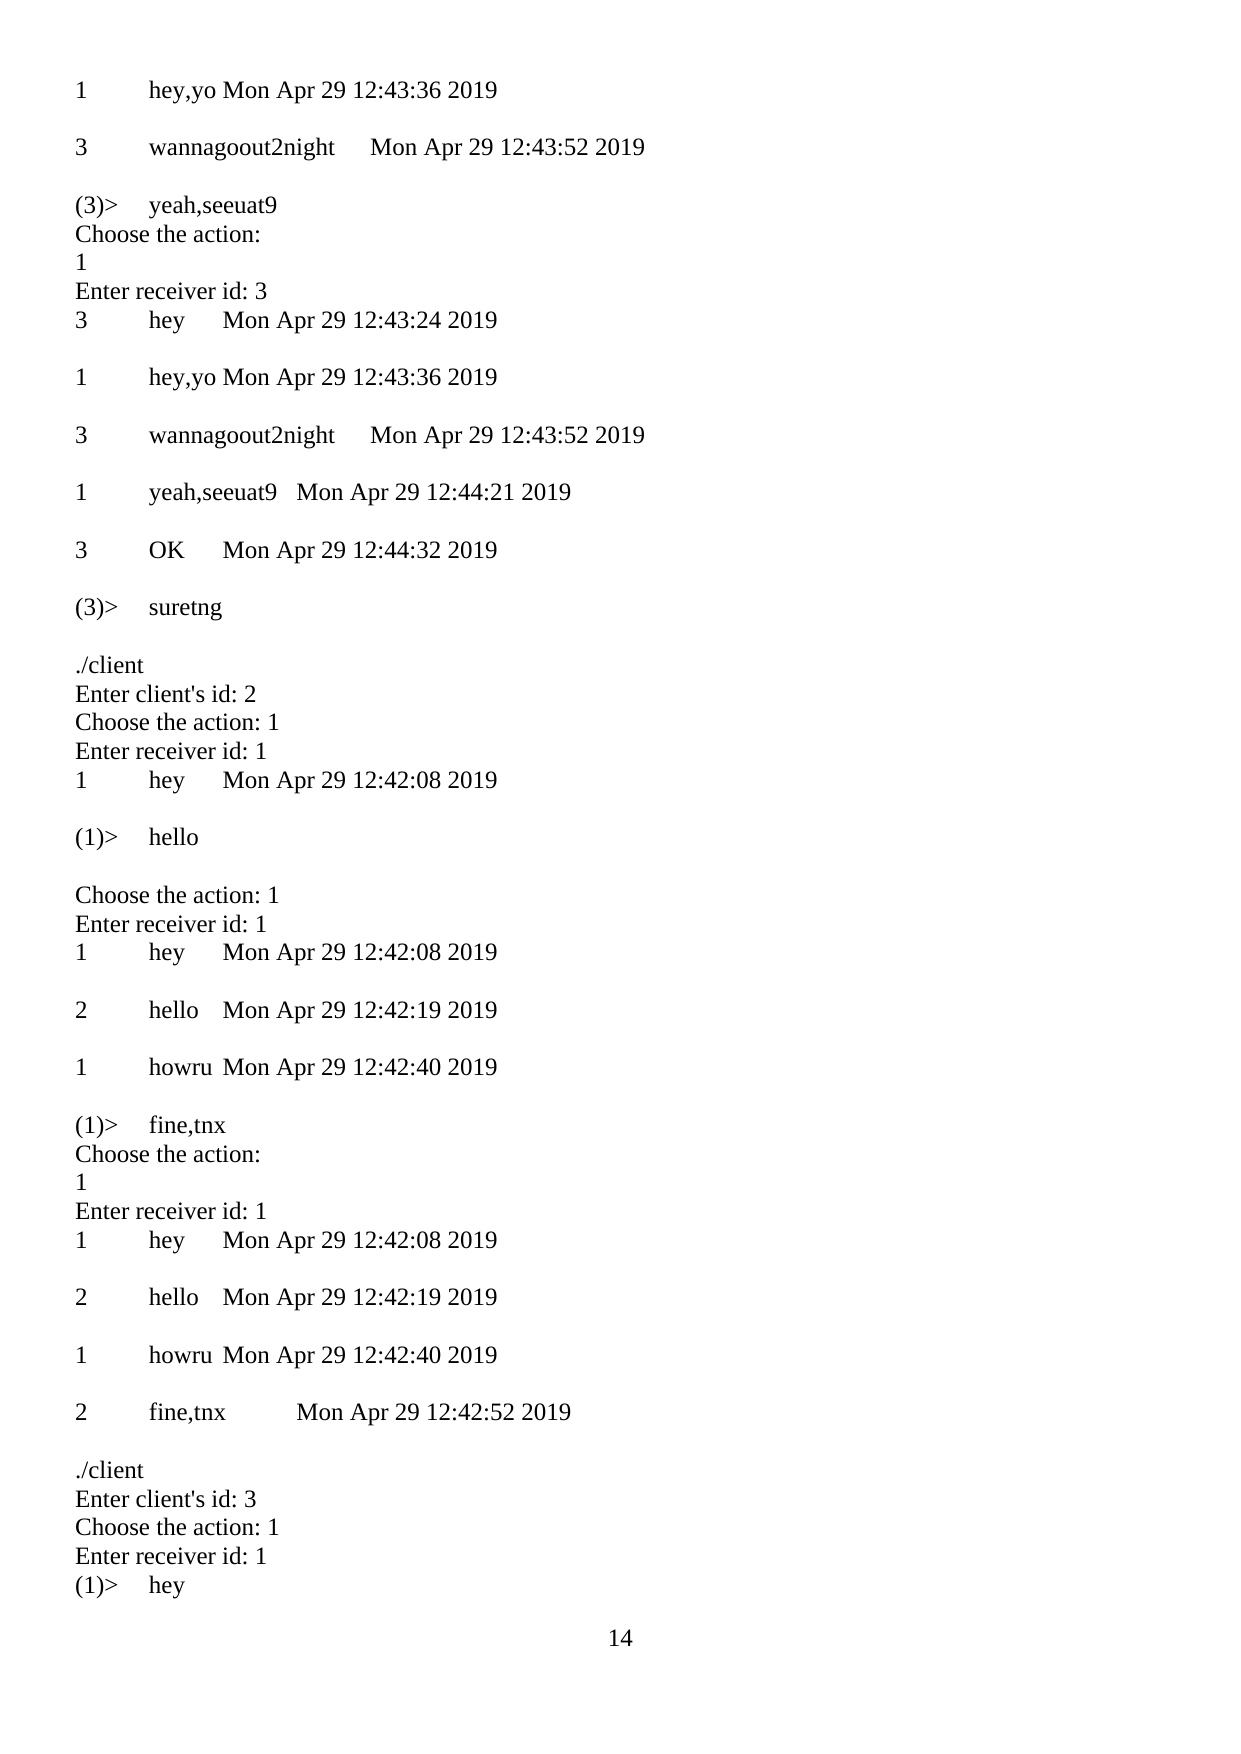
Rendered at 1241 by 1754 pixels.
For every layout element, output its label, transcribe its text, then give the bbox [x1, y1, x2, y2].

text (1)> hello [75, 822, 1165, 851]
text Enter receiver id: 1 [75, 1196, 1165, 1225]
text 2 hello Mon Apr 29 12:42:19 2019 [75, 1282, 1165, 1311]
text (1)> hey [75, 1570, 1165, 1599]
text Enter receiver id: 3 [75, 276, 1165, 305]
text (1)> fine,tnx [75, 1110, 1165, 1139]
text Choose the action: 1 [75, 1512, 1165, 1541]
text Enter receiver id: 1 [75, 736, 1165, 765]
text ./client [75, 1455, 1165, 1484]
text 1 hey Mon Apr 29 12:42:08 2019 [75, 765, 1165, 794]
text 1 hey Mon Apr 29 12:42:08 2019 [75, 937, 1165, 966]
text (3)> suretng [75, 592, 1165, 621]
text 2 hello Mon Apr 29 12:42:19 2019 [75, 995, 1165, 1024]
text 2 fine,tnx Mon Apr 29 12:42:52 2019 [75, 1397, 1165, 1426]
text 1 hey,yo Mon Apr 29 12:43:36 2019 [75, 362, 1165, 391]
text Enter receiver id: 1 [75, 909, 1165, 937]
text 3 hey Mon Apr 29 12:43:24 2019 [75, 305, 1165, 334]
text 1 howru Mon Apr 29 12:42:40 2019 [75, 1052, 1165, 1081]
text (3)> yeah,seeuat9 [75, 190, 1165, 219]
text 3 wannagoout2night Mon Apr 29 12:43:52 2019 [75, 132, 1165, 161]
text 1 yeah,seeuat9 Mon Apr 29 12:44:21 2019 [75, 477, 1165, 506]
text 1 hey,yo Mon Apr 29 12:43:36 2019 [75, 75, 1165, 104]
text 3 wannagoout2night Mon Apr 29 12:43:52 2019 [75, 420, 1165, 449]
text 1 [75, 1167, 1165, 1196]
text Choose the action: [75, 1139, 1165, 1167]
text Enter receiver id: 1 [75, 1541, 1165, 1570]
text Enter client's id: 2 [75, 679, 1165, 707]
text 1 hey Mon Apr 29 12:42:08 2019 [75, 1225, 1165, 1254]
text 3 OK Mon Apr 29 12:44:32 2019 [75, 535, 1165, 564]
text ./client [75, 650, 1165, 679]
text Enter client's id: 3 [75, 1484, 1165, 1512]
text 1 howru Mon Apr 29 12:42:40 2019 [75, 1340, 1165, 1369]
text 1 [75, 247, 1165, 276]
text Choose the action: 1 [75, 880, 1165, 909]
text Choose the action: [75, 219, 1165, 247]
text Choose the action: 1 [75, 707, 1165, 736]
